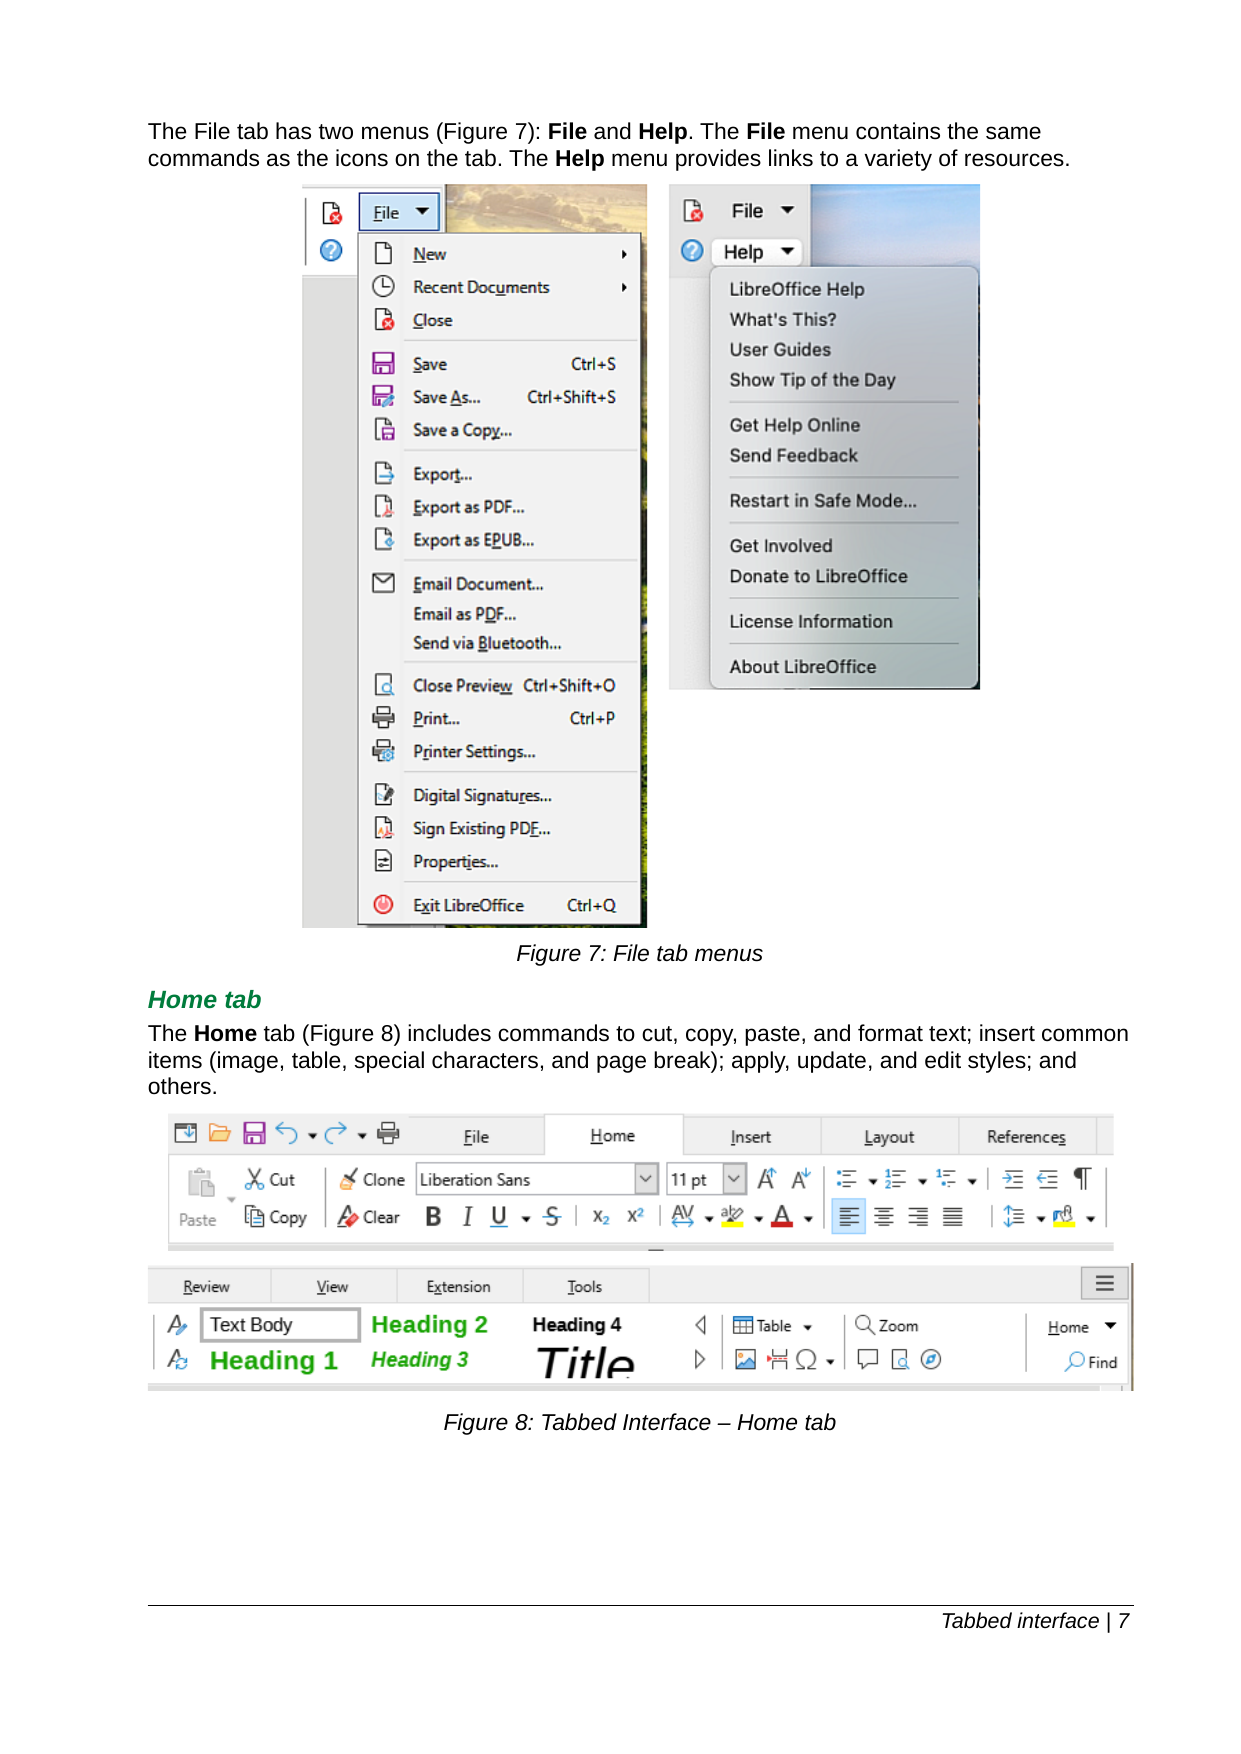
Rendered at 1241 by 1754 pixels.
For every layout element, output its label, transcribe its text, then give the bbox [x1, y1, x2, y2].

picture [168, 1112, 1114, 1251]
picture [301, 183, 981, 928]
subtitle Home tab [148, 985, 1134, 1014]
picture [147, 1263, 1134, 1391]
list The File tab has two menus (Figure 7): File and Help. The File menu contains the same commands as the icons on the tab. The Help menu provides links to a variety of resources. [148, 118, 1134, 171]
text Figure 7: File tab menus [297, 940, 984, 967]
text Figure 8: Tabbed Interface – Home tab [148, 1409, 1134, 1435]
text The Home tab (Figure 8) includes commands to cut, copy, paste, and format text; insert common items (image, table, special characters, and page break); apply, update, and edit styles; and others. [148, 1020, 1134, 1099]
